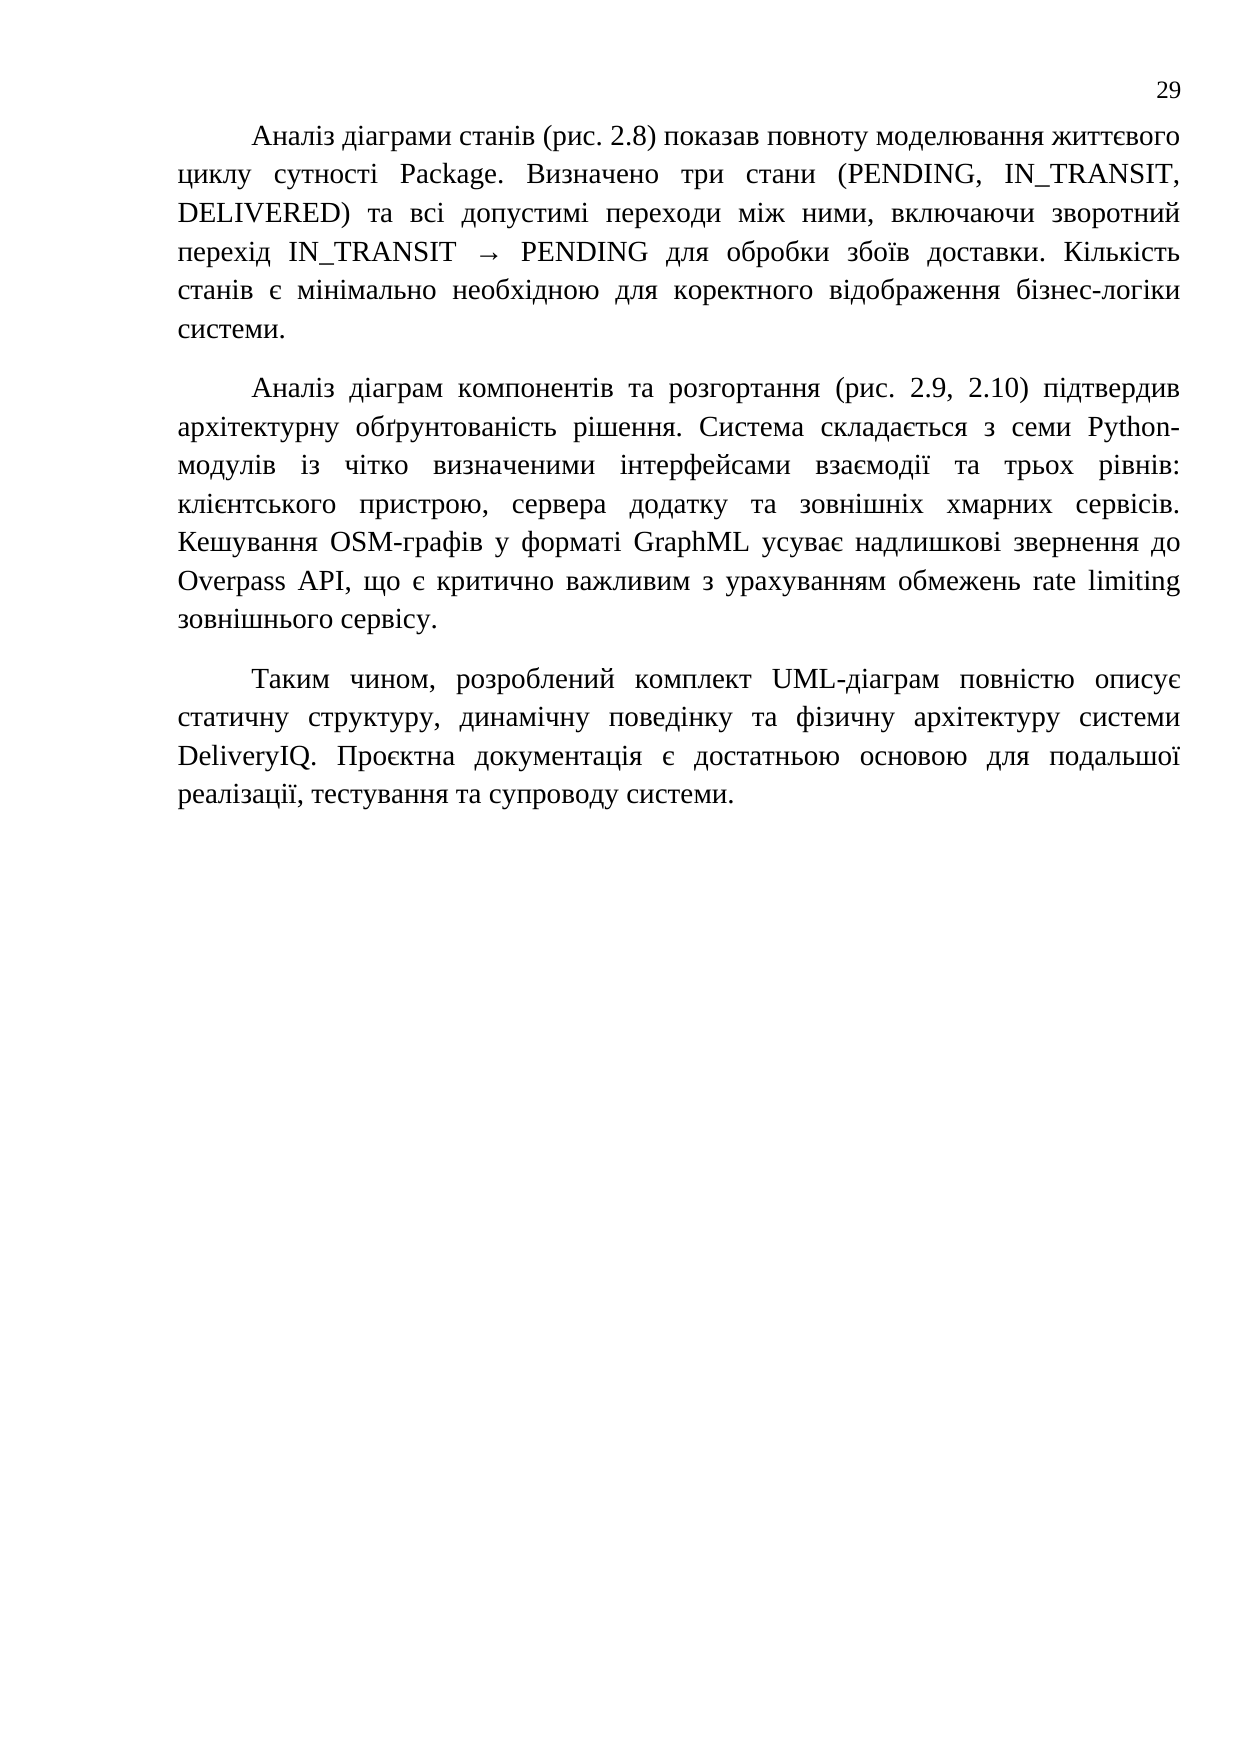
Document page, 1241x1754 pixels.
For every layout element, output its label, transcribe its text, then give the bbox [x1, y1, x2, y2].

text Аналіз діаграми станів (рис. 2.8) показав повноту моделювання життєвого циклу сутності Package. Визначено три стани (PENDING, IN_TRANSIT, DELIVERED) та всі допустимі переходи між ними, включаючи зворотний перехід IN_TRANSIT → PENDING для обробки збоїв доставки. Кількість станів є мінімально необхідною для коректного відображення бізнес-логіки системи. [177, 118, 1181, 344]
text Таким чином, розроблений комплект UML-діаграм повністю описує статичну структуру, динамічну поведінку та фізичну архітектуру системи DeliveryIQ. Проєктна документація є достатньою основою для подальшої реалізації, тестування та супроводу системи. [177, 661, 1181, 810]
text Аналіз діаграм компонентів та розгортання (рис. 2.9, 2.10) підтвердив архітектурну обґрунтованість рішення. Система складається з семи Python-модулів із чітко визначеними інтерфейсами взаємодії та трьох рівнів: клієнтського пристрою, сервера додатку та зовнішніх хмарних сервісів. Кешування OSM-графів у форматі GraphML усуває надлишкові звернення до Overpass API, що є критично важливим з урахуванням обмежень rate limiting зовнішнього сервісу. [177, 370, 1181, 635]
